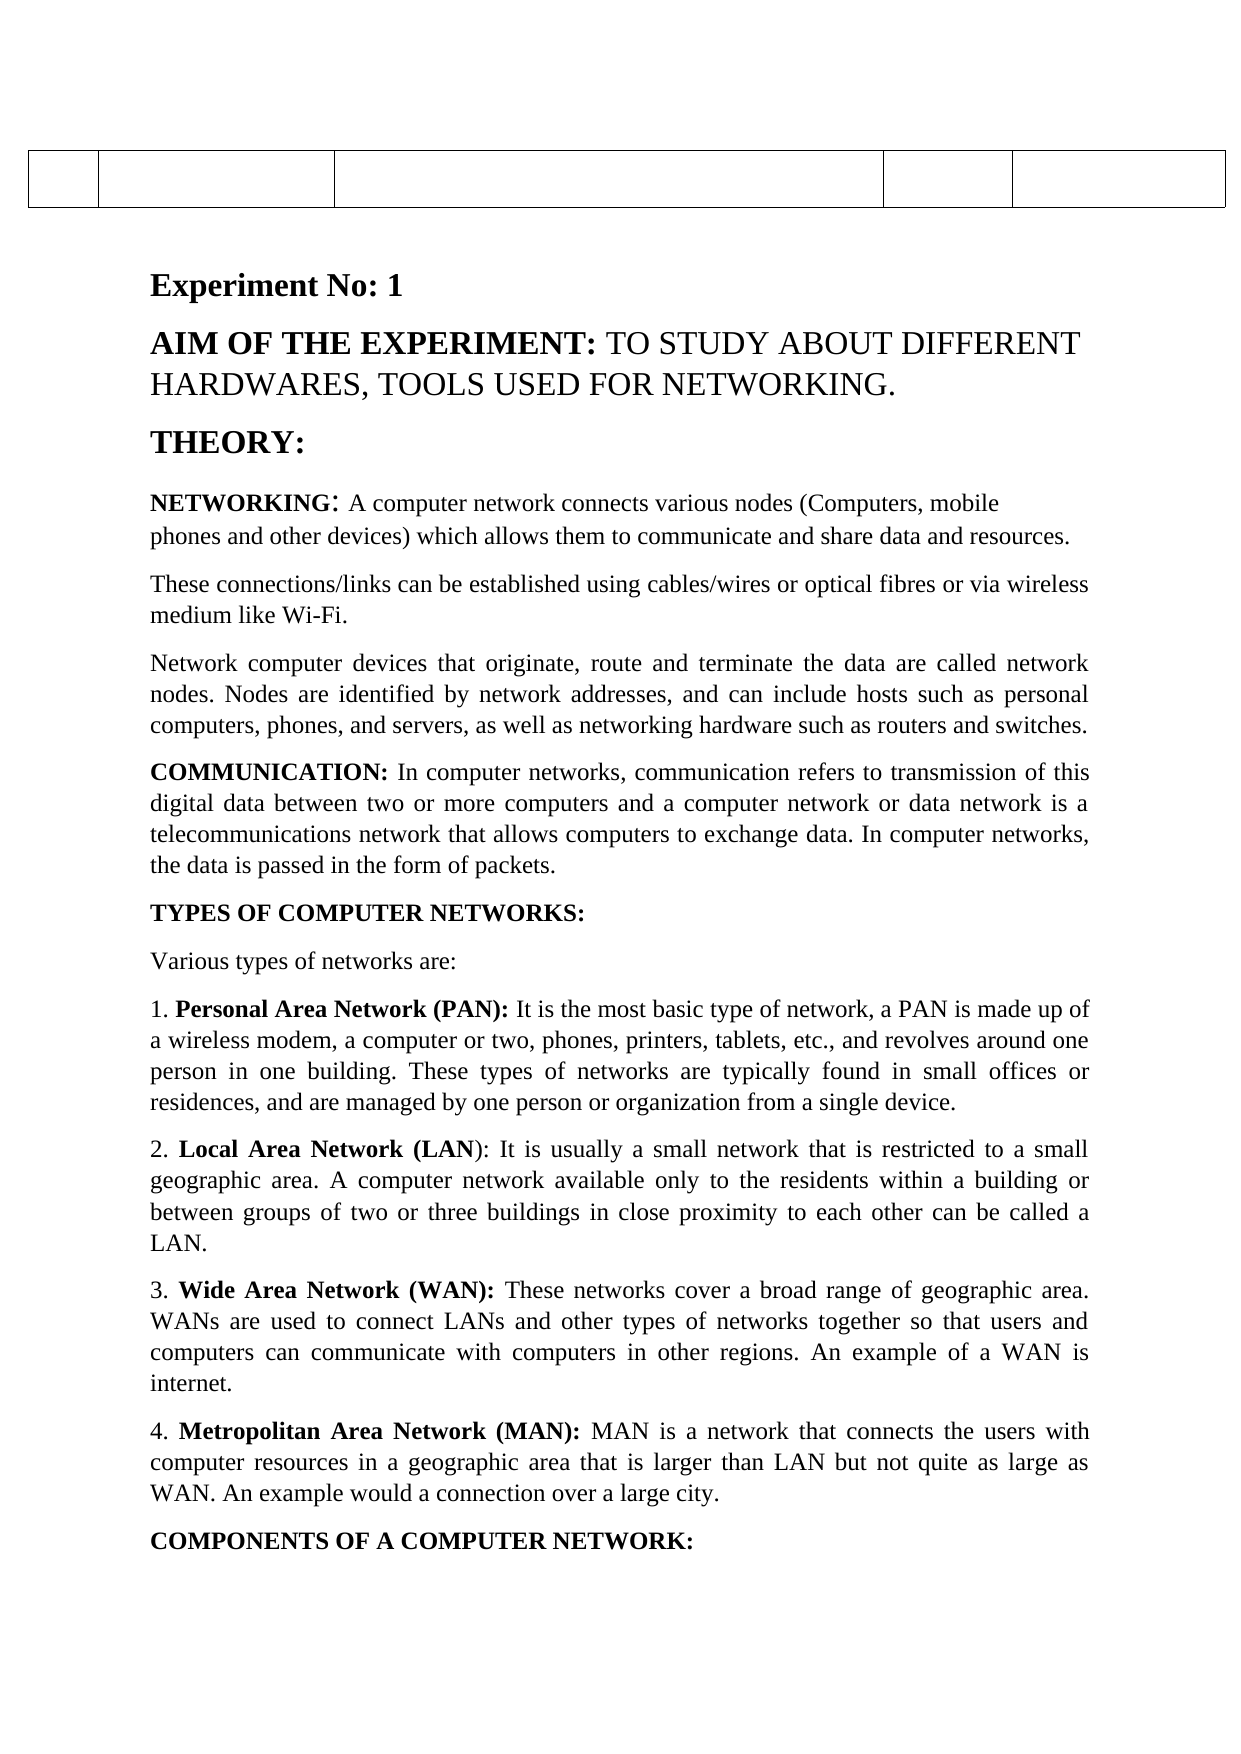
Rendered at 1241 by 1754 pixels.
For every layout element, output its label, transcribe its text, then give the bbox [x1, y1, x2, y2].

text Experiment No: 1 [150, 265, 1090, 303]
table_cell [1013, 151, 1225, 207]
text Various types of networks are: [150, 946, 1090, 975]
text COMMUNICATION: In computer networks, communication refers to transmission of this digital data between two or more computers and a computer network or data network is a telecommunications network that allows computers to exchange data. In computer networks, the data is passed in the form of packets. [150, 757, 1090, 879]
text 1. Personal Area Network (PAN): It is the most basic type of network, a PAN is made up of a wireless modem, a computer or two, phones, printers, tablets, etc., and revolves around one person in one building. These types of networks are typically found in small offices or residences, and are managed by one person or organization from a single device. [150, 994, 1090, 1116]
text 2. Local Area Network (LAN): It is usually a small network that is restricted to a small geographic area. A computer network available only to the residents within a building or between groups of two or three buildings in close proximity to each other can be called a LAN. [150, 1134, 1090, 1256]
text 3. Wide Area Network (WAN): These networks cover a broad range of geographic area. WANs are used to connect LANs and other types of networks together so that users and computers can communicate with computers in other regions. An example of a WAN is internet. [150, 1275, 1090, 1397]
text TYPES OF COMPUTER NETWORKS: [150, 898, 1090, 927]
text THEORY: [150, 423, 1090, 461]
text 4. Metropolitan Area Network (MAN): MAN is a network that connects the users with computer resources in a geographic area that is larger than LAN but not quite as large as WAN. An example would a connection over a large city. [150, 1416, 1090, 1507]
table_cell [884, 151, 1012, 207]
text These connections/links can be established using cables/wires or optical fibres or via wireless medium like Wi-Fi. [150, 569, 1090, 629]
text COMPONENTS OF A COMPUTER NETWORK: [150, 1526, 1090, 1555]
text Network computer devices that originate, route and terminate the data are called network nodes. Nodes are identified by network addresses, and can include hosts such as personal computers, phones, and servers, as well as networking hardware such as routers and switches. [150, 648, 1090, 738]
text NETWORKING: A computer network connects various nodes (Computers, mobile phones and other devices) which allows them to communicate and share data and resources. [150, 481, 1090, 550]
table_cell [99, 151, 334, 207]
table_cell [29, 151, 98, 207]
text AIM OF THE EXPERIMENT: TO STUDY ABOUT DIFFERENT HARDWARES, TOOLS USED FOR NETWORKING. [150, 323, 1090, 403]
table_cell [335, 151, 883, 207]
